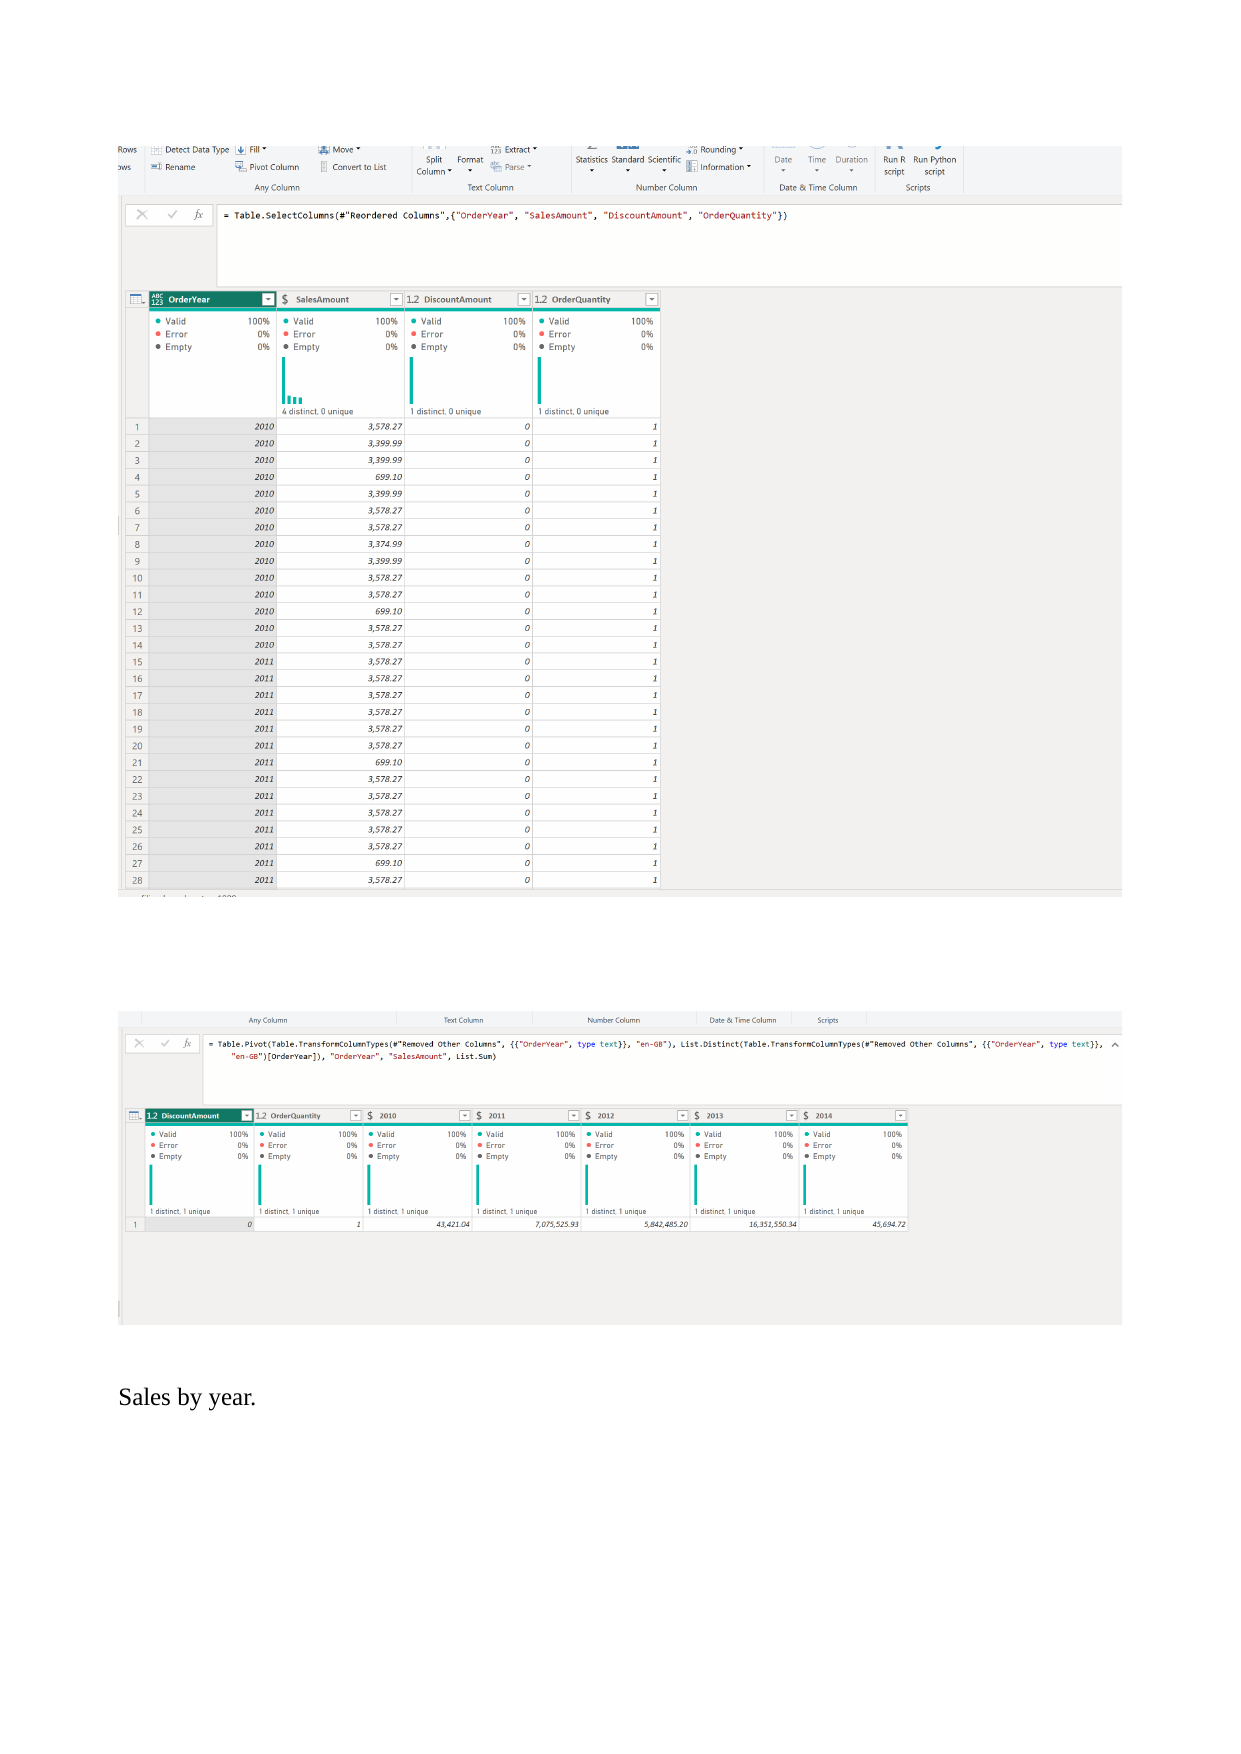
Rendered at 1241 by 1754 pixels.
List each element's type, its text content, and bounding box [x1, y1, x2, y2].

text Sales by year. [118, 1382, 1122, 1411]
picture [118, 146, 1123, 897]
picture [118, 1011, 1123, 1325]
